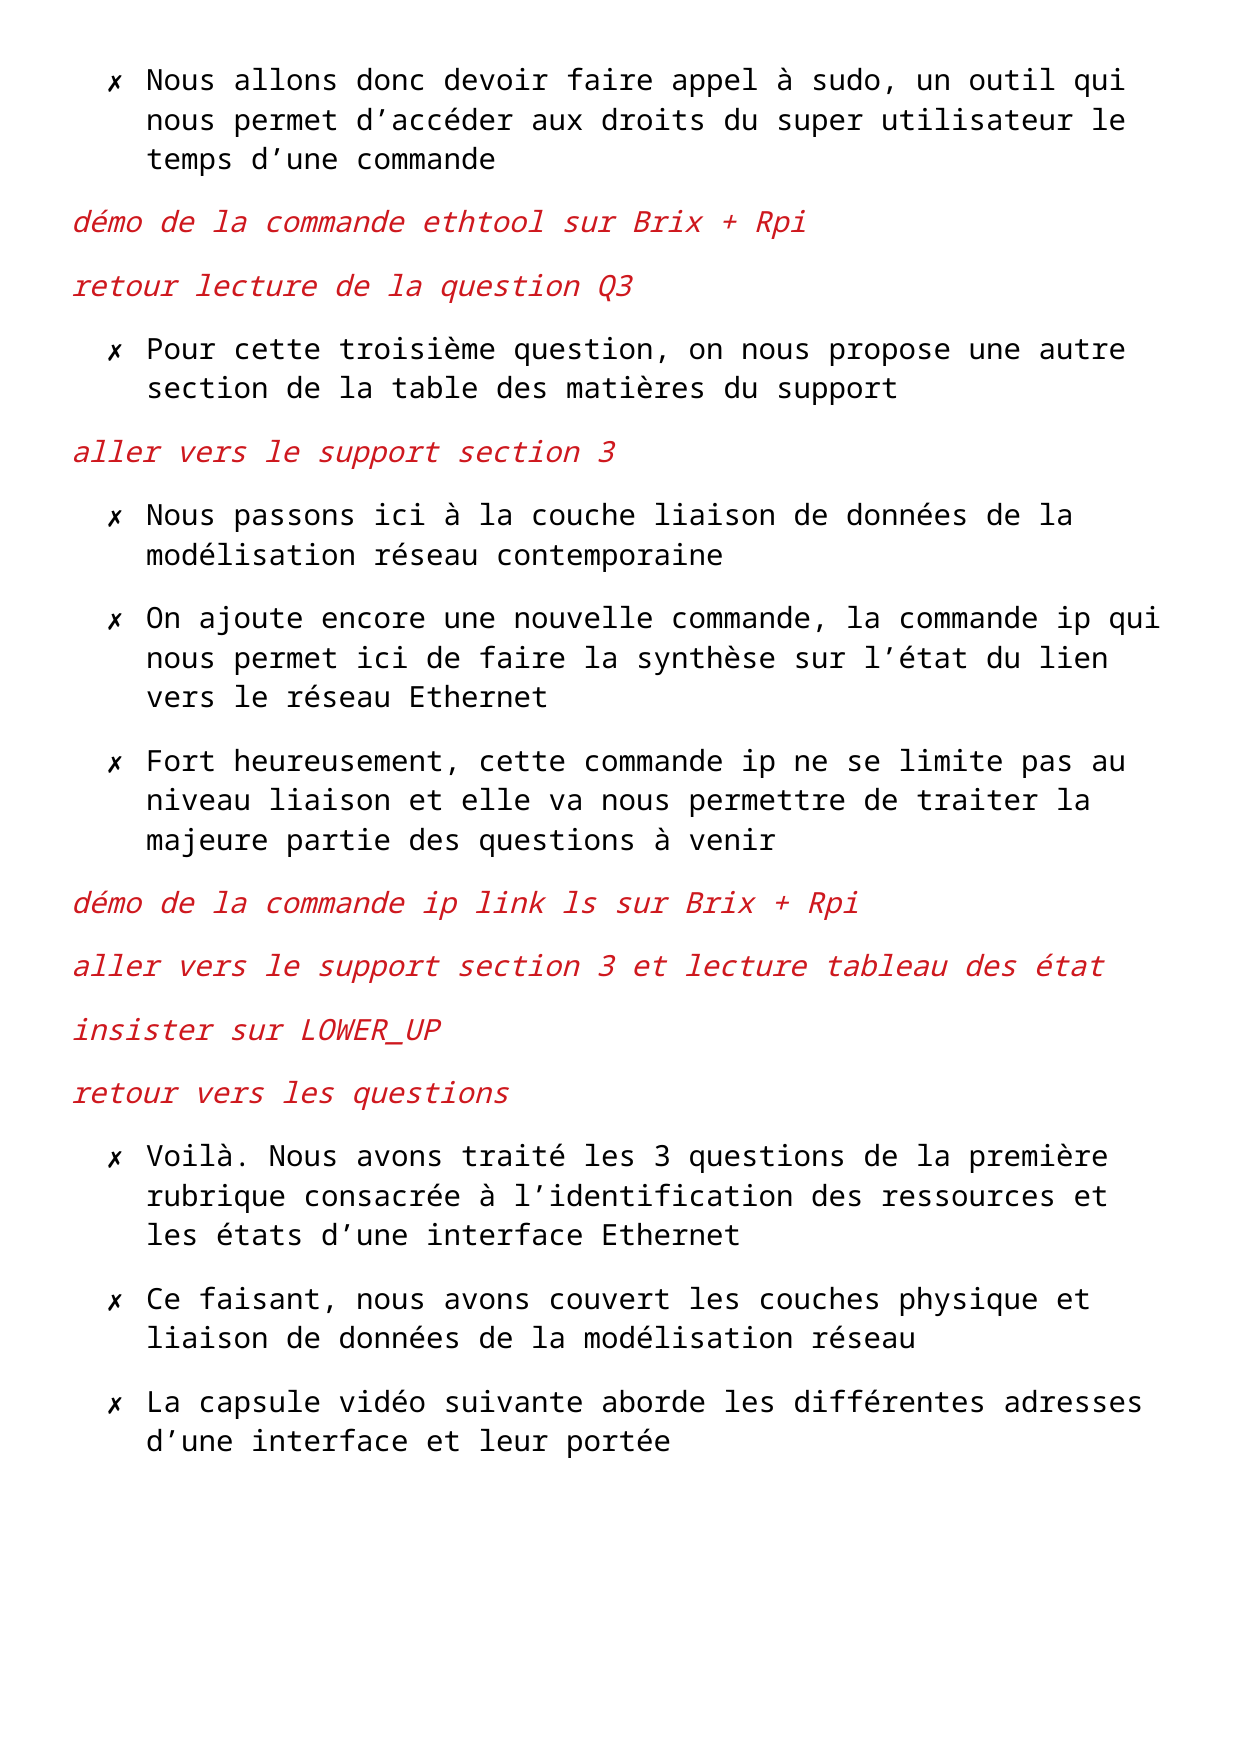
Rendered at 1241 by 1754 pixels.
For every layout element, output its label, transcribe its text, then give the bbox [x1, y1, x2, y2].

list Voilà. Nous avons traité les 3 questions de la première rubrique consacrée à l’identification des ressources et les états d’une interface Ethernet [108, 1135, 1169, 1254]
list Ce faisant, nous avons couvert les couches physique et liaison de données de la modélisation réseau [108, 1278, 1169, 1357]
list Pour cette troisième question, on nous propose une autre section de la table des matières du support [108, 328, 1169, 407]
text démo de la commande ethtool sur Brix + Rpi [71, 202, 1169, 241]
text retour vers les questions [71, 1072, 1169, 1112]
list Fort heureusement, cette commande ip ne se limite pas au niveau liaison et elle va nous permettre de traiter la majeure partie des questions à venir [108, 740, 1169, 859]
text aller vers le support section 3 [71, 431, 1169, 471]
list La capsule vidéo suivante aborde les différentes adresses d’une interface et leur portée [108, 1381, 1169, 1460]
text retour lecture de la question Q3 [71, 265, 1169, 304]
list Nous allons donc devoir faire appel à sudo, un outil qui nous permet d’accéder aux droits du super utilisateur le temps d’une commande [108, 59, 1169, 178]
list Nous passons ici à la couche liaison de données de la modélisation réseau contemporaine [108, 494, 1169, 574]
text démo de la commande ip link ls sur Brix + Rpi [71, 882, 1169, 922]
list On ajoute encore une nouvelle commande, la commande ip qui nous permet ici de faire la synthèse sur l’état du lien vers le réseau Ethernet [108, 597, 1169, 716]
text insister sur LOWER_UP [71, 1009, 1169, 1048]
text aller vers le support section 3 et lecture tableau des état [71, 946, 1169, 985]
